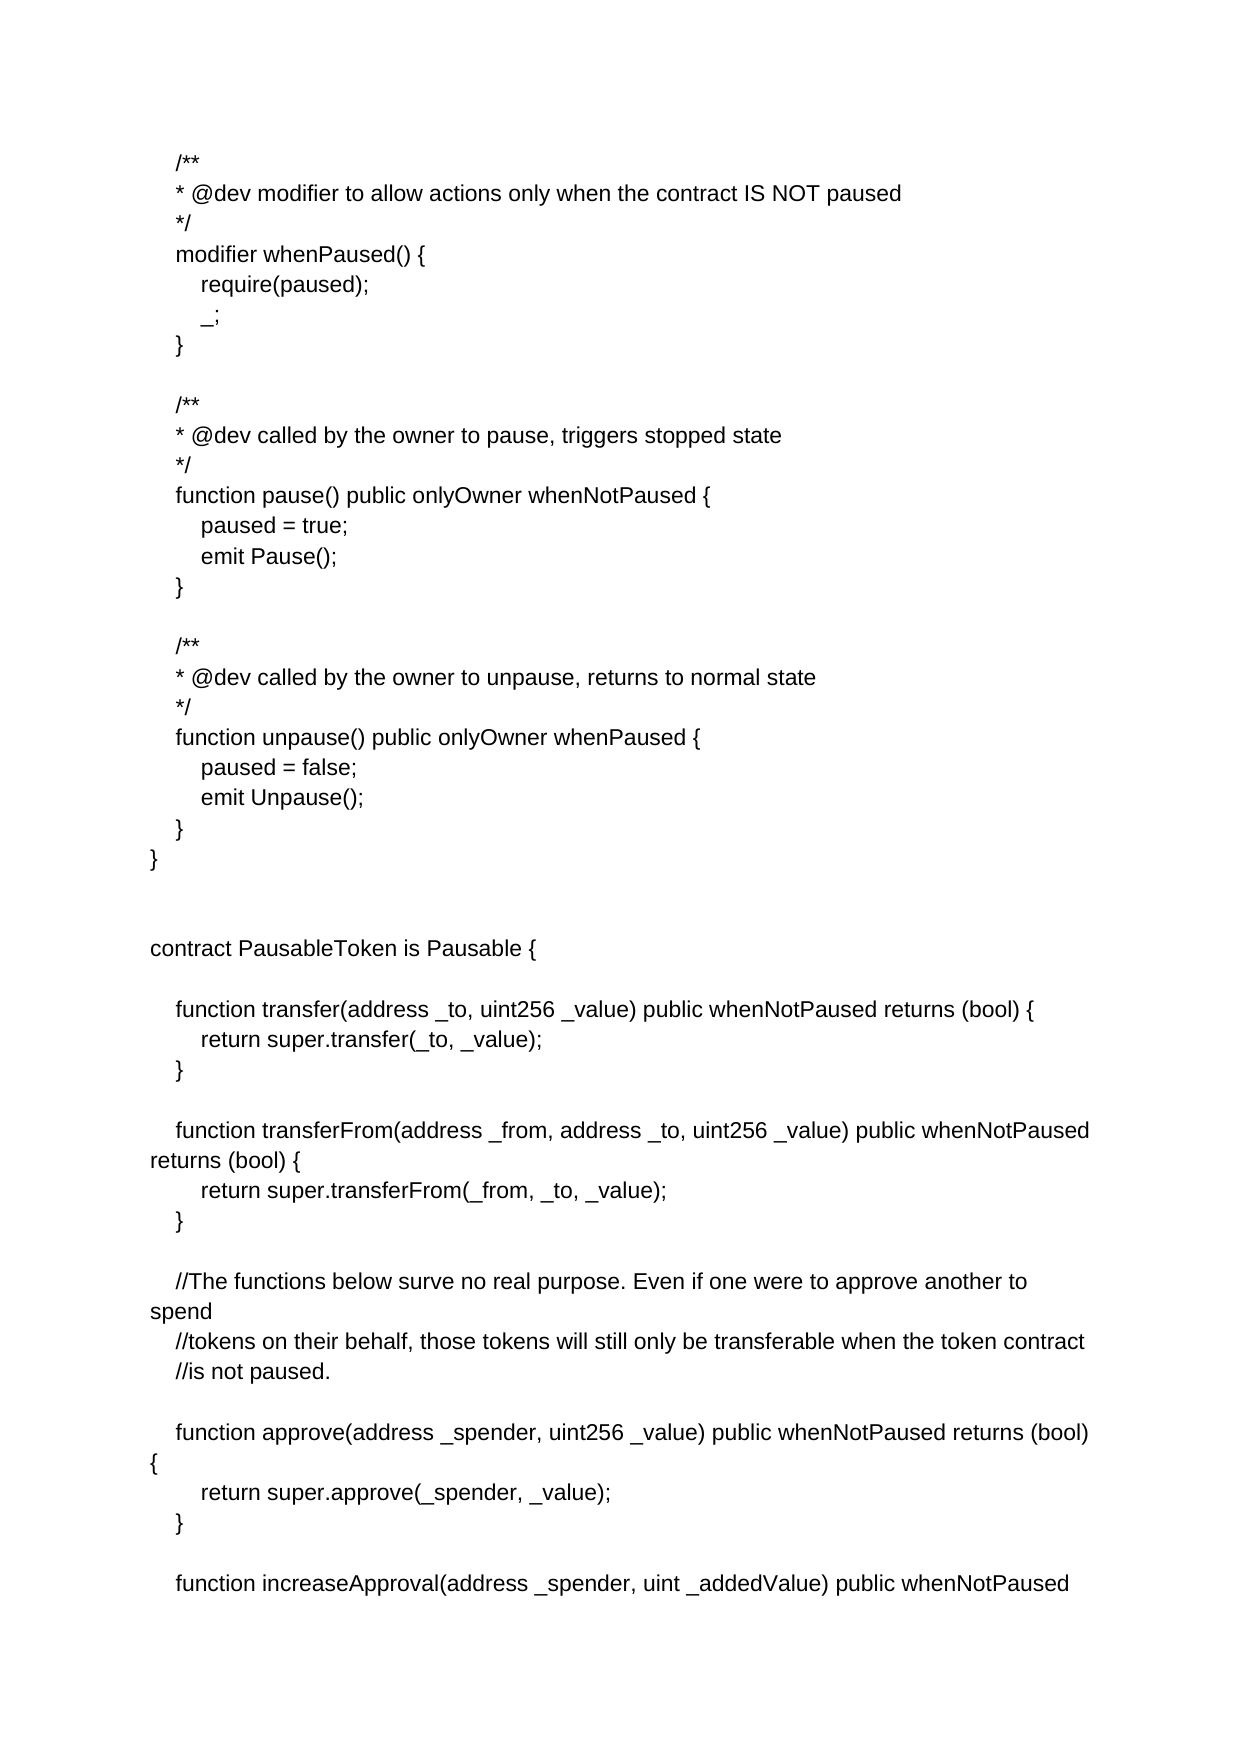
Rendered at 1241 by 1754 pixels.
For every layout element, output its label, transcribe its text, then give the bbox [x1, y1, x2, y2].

text */ [150, 694, 1090, 720]
text function approve(address _spender, uint256 _value) public whenNotPaused returns (bool) { [150, 1419, 1090, 1475]
text contract PausableToken is Pausable { [150, 935, 1090, 962]
text } [150, 331, 1090, 358]
text return super.approve(_spender, _value); [150, 1479, 1090, 1506]
text * @dev called by the owner to pause, triggers stopped state [150, 422, 1090, 448]
text /** [150, 150, 1090, 176]
text function transfer(address _to, uint256 _value) public whenNotPaused returns (bool) { [150, 996, 1090, 1022]
text return super.transferFrom(_from, _to, _value); [150, 1177, 1090, 1203]
text //tokens on their behalf, those tokens will still only be transferable when the token contract [150, 1328, 1090, 1354]
text /** [150, 392, 1090, 418]
text modifier whenPaused() { [150, 241, 1090, 267]
text emit Unpause(); [150, 784, 1090, 811]
text } [150, 1509, 1090, 1536]
text } [150, 845, 1090, 871]
text } [150, 1207, 1090, 1234]
text * @dev modifier to allow actions only when the contract IS NOT paused [150, 180, 1090, 207]
text //is not paused. [150, 1358, 1090, 1385]
text } [150, 814, 1090, 841]
text function transferFrom(address _from, address _to, uint256 _value) public whenNotPaused returns (bool) { [150, 1117, 1090, 1173]
text */ [150, 210, 1090, 237]
text */ [150, 452, 1090, 478]
text } [150, 573, 1090, 599]
text require(paused); [150, 271, 1090, 297]
text //The functions below surve no real purpose. Even if one were to approve another to spend [150, 1268, 1090, 1324]
text paused = false; [150, 754, 1090, 781]
text * @dev called by the owner to unpause, returns to normal state [150, 663, 1090, 690]
text return super.transfer(_to, _value); [150, 1026, 1090, 1052]
text } [150, 1056, 1090, 1083]
text _; [150, 301, 1090, 327]
text function pause() public onlyOwner whenNotPaused { [150, 482, 1090, 509]
text /** [150, 633, 1090, 660]
text paused = true; [150, 512, 1090, 539]
text function unpause() public onlyOwner whenPaused { [150, 724, 1090, 750]
text emit Pause(); [150, 543, 1090, 569]
text function increaseApproval(address _spender, uint _addedValue) public whenNotPaused [150, 1570, 1090, 1596]
